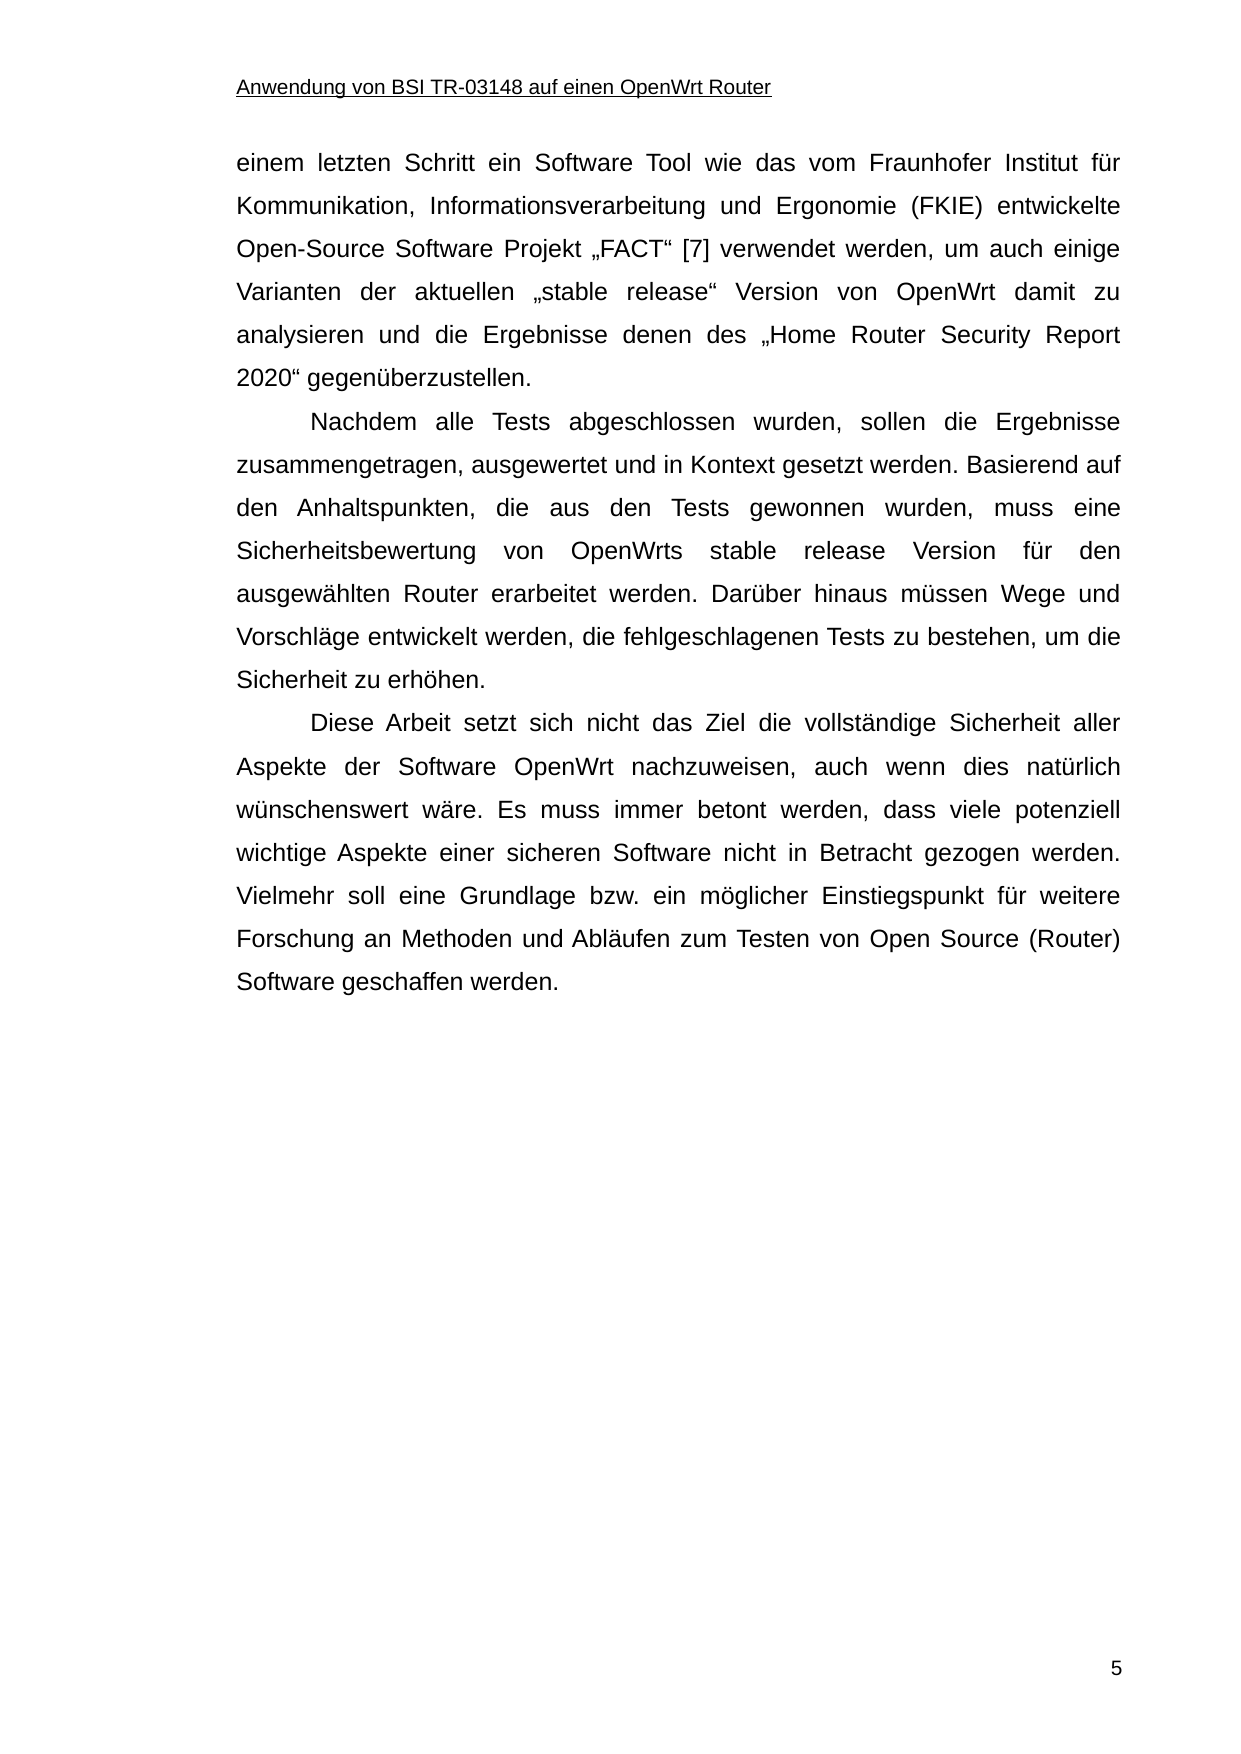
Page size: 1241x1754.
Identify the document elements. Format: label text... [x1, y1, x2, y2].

text einem letzten Schritt ein Software Tool wie das vom Fraunhofer Institut für Kommunikation, Informationsverarbeitung und Ergonomie (FKIE) entwickelte Open-Source Software Projekt „FACT“ [7] verwendet werden, um auch einige Varianten der aktuellen „stable release“ Version von OpenWrt damit zu analysieren und die Ergebnisse denen des „Home Router Security Report 2020“ gegenüberzustellen. Nachdem alle Tests abgeschlossen wurden, sollen die Ergebnisse zusammengetragen, ausgewertet und in Kontext gesetzt werden. Basierend auf den Anhaltspunkten, die aus den Tests gewonnen wurden, muss eine Sicherheitsbewertung von OpenWrts stable release Version für den ausgewählten Router erarbeitet werden. Darüber hinaus müssen Wege und Vorschläge entwickelt werden, die fehlgeschlagenen Tests zu bestehen, um die Sicherheit zu erhöhen. Diese Arbeit setzt sich nicht das Ziel die vollständige Sicherheit aller Aspekte der Software OpenWrt nachzuweisen, auch wenn dies natürlich wünschenswert wäre. Es muss immer betont werden, dass viele potenziell wichtige Aspekte einer sicheren Software nicht in Betracht gezogen werden. Vielmehr soll eine Grundlage bzw. ein möglicher Einstiegspunkt für weitere Forschung an Methoden und Abläufen zum Testen von Open Source (Router) Software geschaffen werden. [236, 148, 1122, 996]
